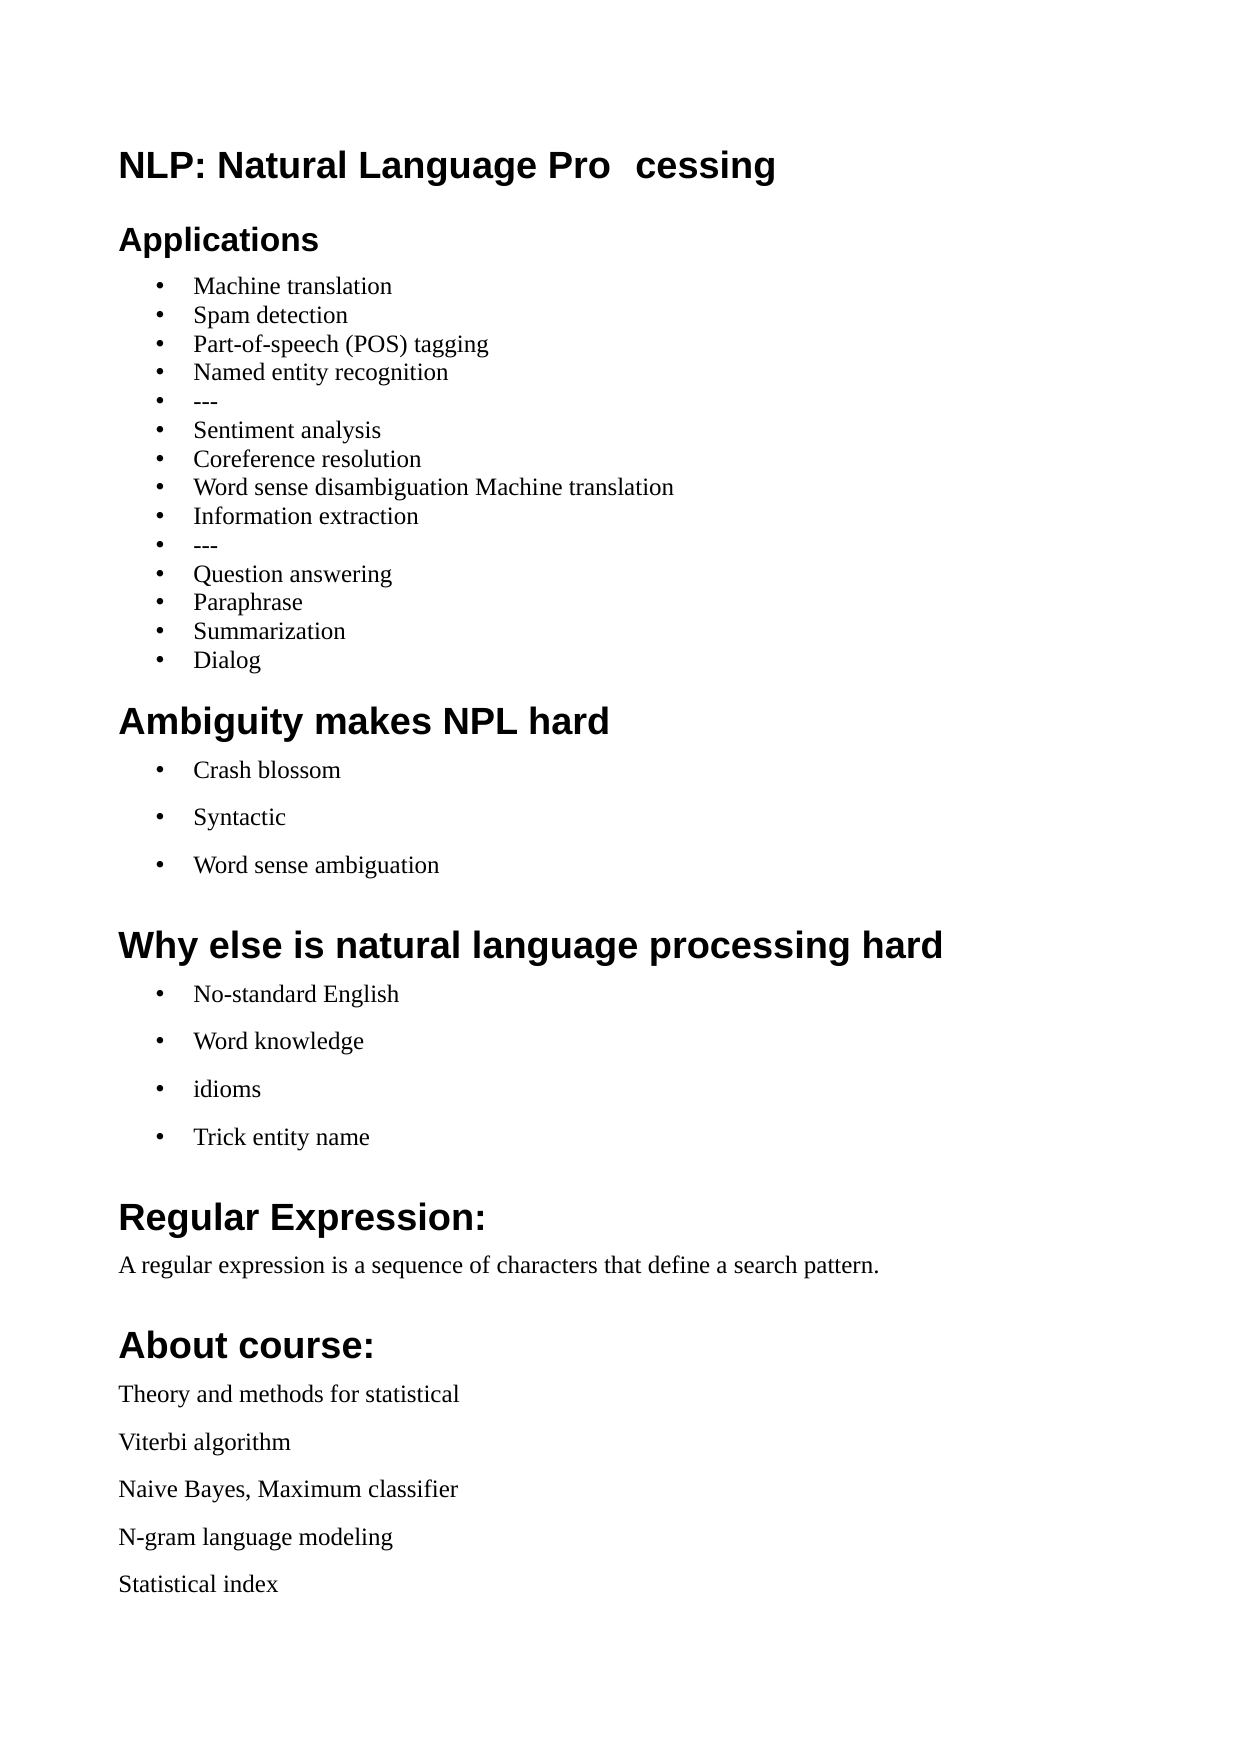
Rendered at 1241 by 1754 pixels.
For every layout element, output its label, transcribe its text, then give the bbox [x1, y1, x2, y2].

subtitle Applications [118, 220, 1122, 259]
list Crash blossom [156, 755, 1122, 784]
list Spam detection [156, 300, 1122, 329]
list Dialog [156, 645, 1122, 674]
text Viterbi algorithm [118, 1427, 1122, 1456]
list Named entity recognition [156, 357, 1122, 386]
list Word sense ambiguation [156, 850, 1122, 879]
list Paraphrase [156, 587, 1122, 616]
list Coreference resolution [156, 444, 1122, 472]
text Naive Bayes, Maximum classifier [118, 1474, 1122, 1503]
list Word knowledge [156, 1026, 1122, 1055]
list Word sense disambiguation Machine translation [156, 472, 1122, 501]
list --- [156, 530, 1122, 559]
list Trick entity name [156, 1122, 1122, 1150]
subtitle NLP: Natural Language Pro cessing [118, 143, 1122, 187]
subtitle Why else is natural language processing hard [118, 923, 1122, 966]
list idioms [156, 1074, 1122, 1103]
subtitle Ambiguity makes NPL hard [118, 699, 1122, 742]
list --- [156, 386, 1122, 415]
list Part-of-speech (POS) tagging [156, 329, 1122, 357]
list Machine translation [156, 271, 1122, 300]
list Question answering [156, 559, 1122, 587]
subtitle About course: [118, 1323, 1122, 1367]
subtitle Regular Expression: [118, 1194, 1122, 1238]
list Information extraction [156, 501, 1122, 530]
text N-gram language modeling [118, 1522, 1122, 1551]
list Summarization [156, 616, 1122, 645]
list Syntactic [156, 802, 1122, 831]
text Statistical index [118, 1569, 1122, 1598]
list Sentiment analysis [156, 415, 1122, 444]
list No-standard English [156, 979, 1122, 1008]
text A regular expression is a sequence of characters that define a search pattern. [118, 1250, 1122, 1279]
text Theory and methods for statistical [118, 1379, 1122, 1408]
